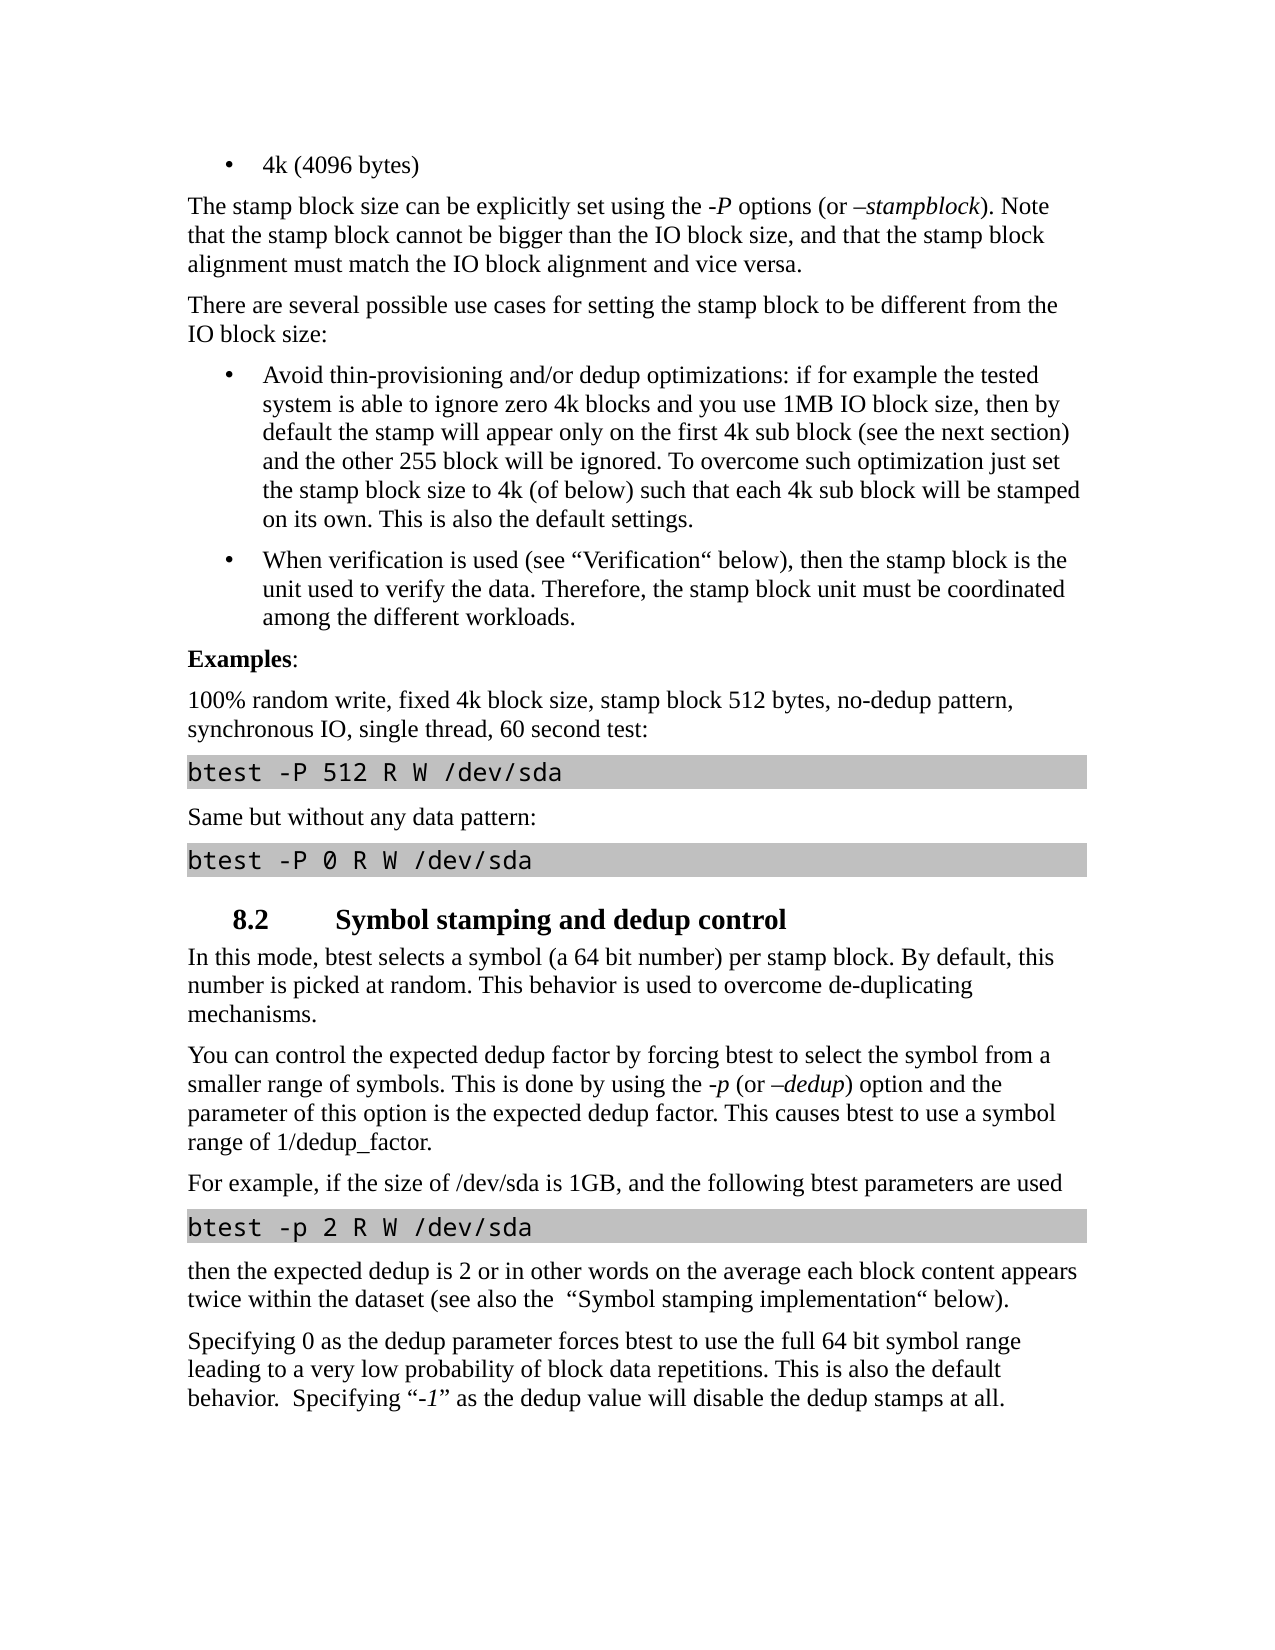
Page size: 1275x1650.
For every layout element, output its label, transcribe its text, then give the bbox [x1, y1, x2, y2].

subtitle Symbol stamping and dedup control [225, 902, 1087, 935]
text In this mode, btest selects a symbol (a 64 bit number) per stamp block. By default, this number is picked at random. This behavior is used to overcome de-duplicating mechanisms. [187, 942, 1087, 1028]
text The stamp block size can be explicitly set using the -P options (or –stampblock). Note that the stamp block cannot be bigger than the IO block size, and that the stamp block alignment must match the IO block alignment and vice versa. [187, 191, 1087, 277]
text You can control the expected dedup factor by forcing btest to select the symbol from a smaller range of symbols. This is done by using the -p (or –dedup) option and the parameter of this option is the expected dedup factor. This causes btest to use a symbol range of 1/dedup_factor. [187, 1040, 1087, 1155]
text There are several possible use cases for setting the stamp block to be different from the IO block size: [187, 290, 1087, 347]
text 100% random write, fixed 4k block size, stamp block 512 bytes, no-dedup pattern, synchronous IO, single thread, 60 second test: [187, 685, 1087, 742]
text btest -P 512 R W /dev/sda [187, 755, 1087, 789]
text Examples: [187, 644, 1087, 672]
text then the expected dedup is 2 or in other words on the average each block content appears twice within the dataset (see also the “Symbol stamping implementation“ below). [187, 1256, 1087, 1313]
text btest -p 2 R W /dev/sda [187, 1209, 1087, 1243]
text btest -P 0 R W /dev/sda [187, 843, 1087, 877]
list When verification is used (see “Verification“ below), then the stamp block is the unit used to verify the data. Therefore, the stamp block unit must be coordinated among the different workloads. [225, 545, 1087, 631]
text Specifying 0 as the dedup parameter forces btest to use the full 64 bit symbol range leading to a very low probability of block data repetitions. This is also the default behavior. Specifying “-1” as the dedup value will disable the dedup stamps at all. [187, 1326, 1087, 1412]
text Same but without any data pattern: [187, 802, 1087, 830]
text For example, if the size of /dev/sda is 1GB, and the following btest parameters are used [187, 1168, 1087, 1197]
list 4k (4096 bytes) [225, 150, 1087, 179]
list Avoid thin-provisioning and/or dedup optimizations: if for example the tested system is able to ignore zero 4k blocks and you use 1MB IO block size, then by default the stamp will appear only on the first 4k sub block (see the next section) and the other 255 block will be ignored. To overcome such optimization just set the stamp block size to 4k (of below) such that each 4k sub block will be stamped on its own. This is also the default settings. [225, 360, 1087, 532]
